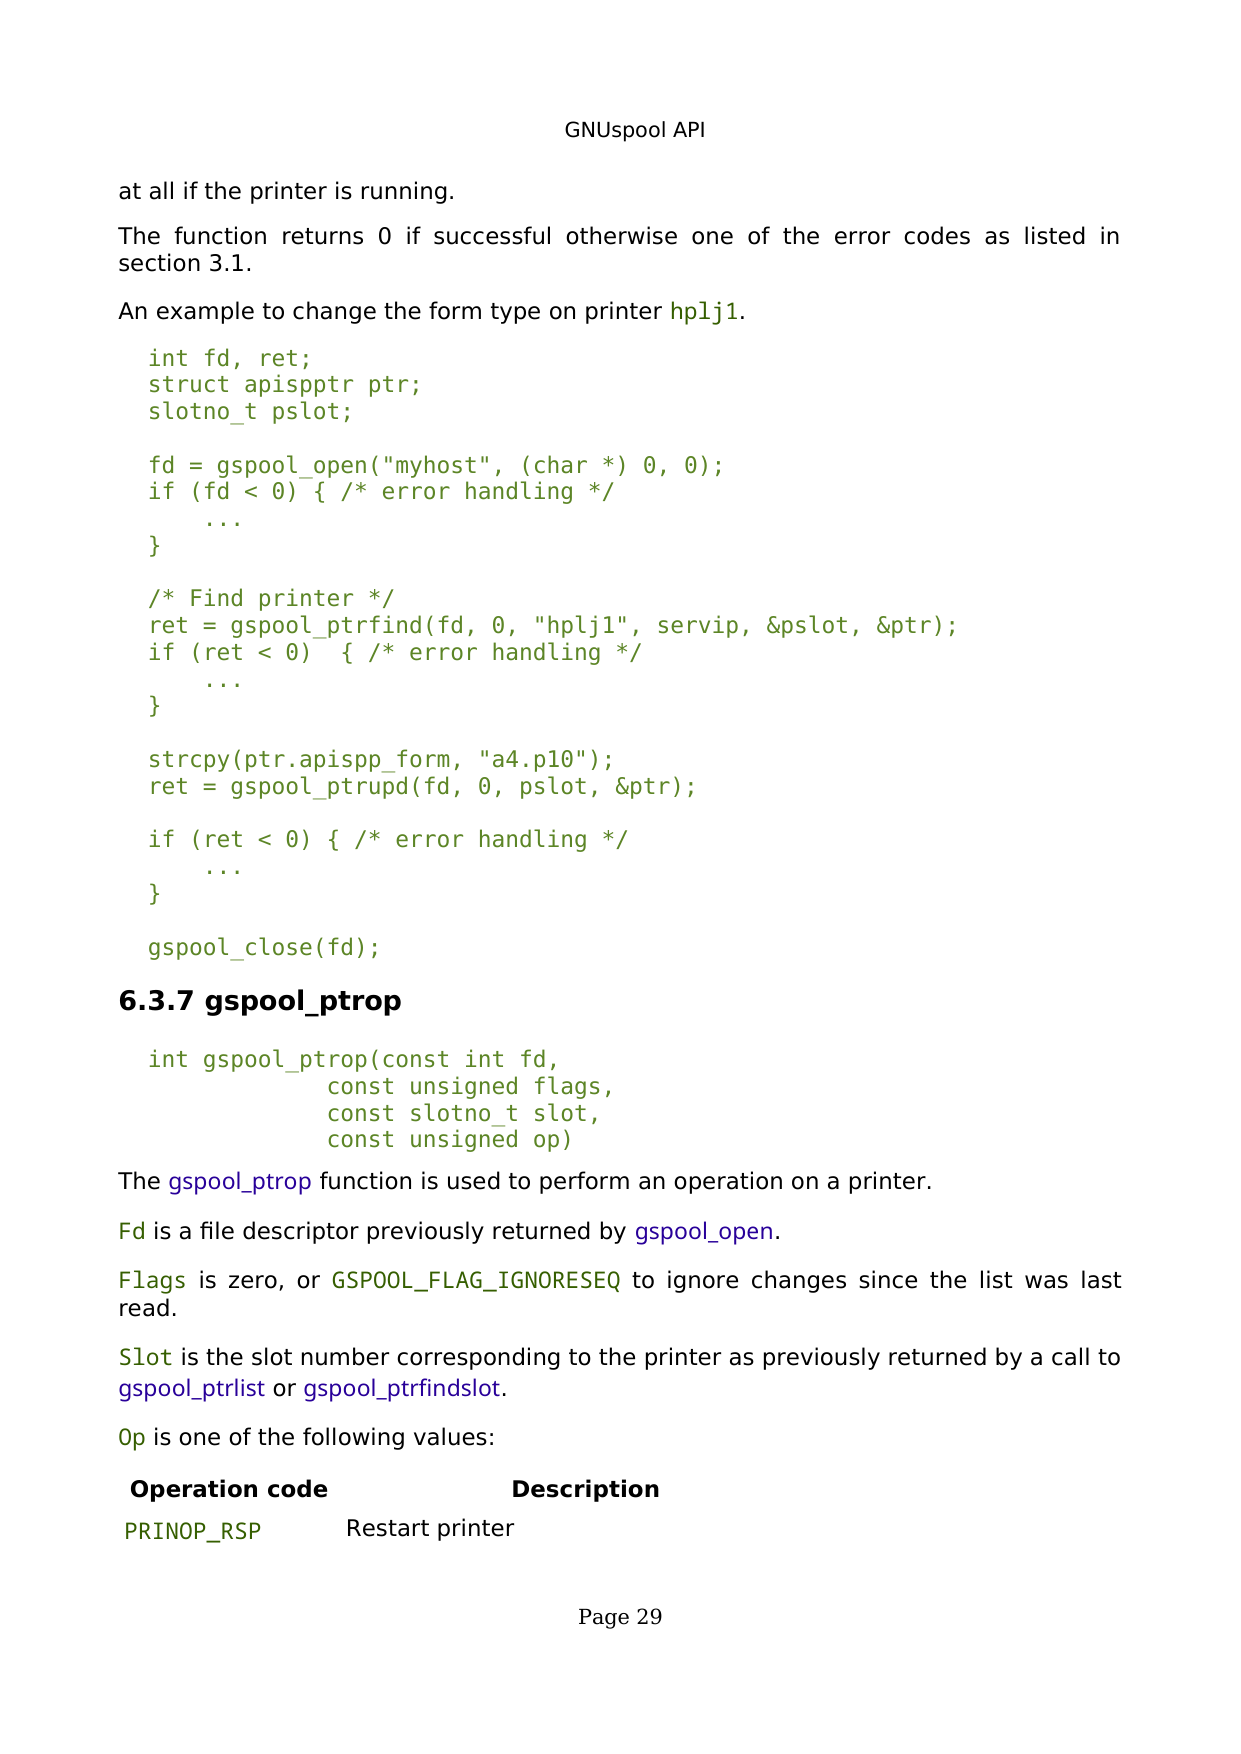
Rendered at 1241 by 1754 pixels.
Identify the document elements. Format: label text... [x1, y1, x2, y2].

text ... [148, 666, 1122, 693]
text ... [148, 853, 1122, 880]
text Flags is zero, or GSPOOL_FLAG_IGNORESEQ to ignore changes since the list was last read. [118, 1264, 1122, 1322]
text gspool_close(fd); [148, 934, 1122, 960]
text Slot is the slot number corresponding to the printer as previously returned by a call to gspool_ptrlist or gspool_ptrfindslot. [118, 1341, 1122, 1403]
text struct apispptr ptr; [148, 371, 1122, 398]
text int gspool_ptrop(const int fd, [148, 1046, 1122, 1073]
text const unsigned flags, [148, 1073, 1122, 1100]
text } [148, 880, 1122, 907]
text Op is one of the following values: [118, 1421, 1122, 1453]
text const slotno_t slot, [148, 1100, 1122, 1126]
text strcpy(ptr.apispp_form, "a4.p10"); [148, 746, 1122, 773]
text The gspool_ptrop function is used to perform an operation on a printer. [118, 1165, 1122, 1196]
table_cell Restart printer [340, 1509, 831, 1552]
text An example to change the form type on printer hplj1. [118, 295, 1122, 326]
text } [148, 532, 1122, 559]
text /* Find printer */ [148, 586, 1122, 612]
text at all if the printer is running. [118, 178, 1122, 205]
text ... [148, 505, 1122, 532]
text fd = gspool_open("myhost", (char *) 0, 0); [148, 452, 1122, 478]
table_header Description [340, 1471, 831, 1509]
table_header Operation code [118, 1471, 340, 1509]
text Fd is a file descriptor previously returned by gspool_open. [118, 1214, 1122, 1246]
text ret = gspool_ptrfind(fd, 0, "hplj1", servip, &pslot, &ptr); [148, 612, 1122, 639]
subtitle gspool_ptrop [118, 985, 1122, 1017]
text ret = gspool_ptrupd(fd, 0, pslot, &ptr); [148, 773, 1122, 800]
text if (ret < 0) { /* error handling */ [148, 827, 1122, 853]
text } [148, 693, 1122, 719]
table_cell PRINOP_RSP [118, 1509, 340, 1552]
text int fd, ret; [148, 345, 1122, 371]
text if (ret < 0) { /* error handling */ [148, 639, 1122, 666]
text const unsigned op) [148, 1126, 1122, 1153]
text if (fd < 0) { /* error handling */ [148, 478, 1122, 505]
text The function returns 0 if successful otherwise one of the error codes as listed in section 3.1. [118, 223, 1122, 277]
text slotno_t pslot; [148, 398, 1122, 425]
